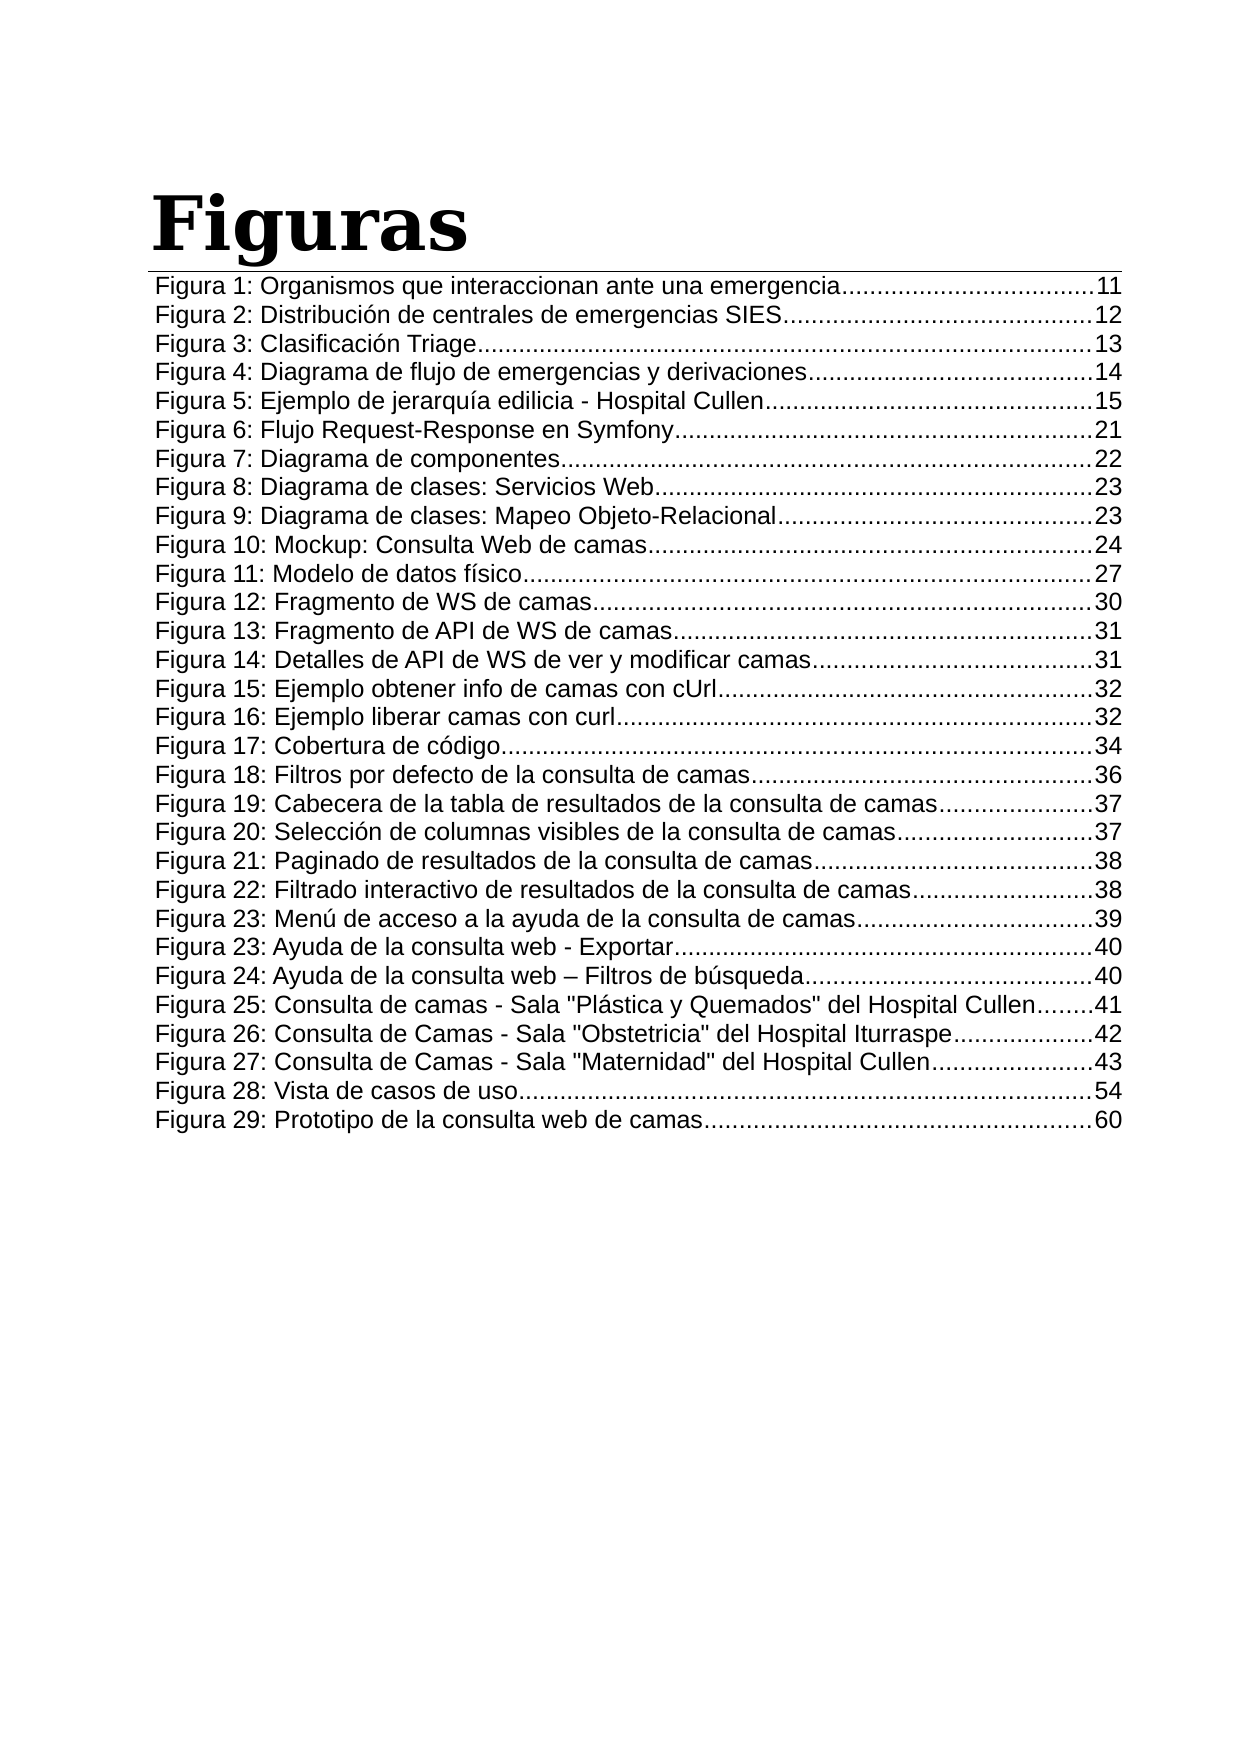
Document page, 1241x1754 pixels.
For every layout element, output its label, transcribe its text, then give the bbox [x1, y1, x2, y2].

text Figura 3: Clasificación Triage 13 [148, 329, 1122, 357]
text Figura 21: Paginado de resultados de la consulta de camas 38 [148, 846, 1122, 875]
text Figura 29: Prototipo de la consulta web de camas 60 [148, 1105, 1122, 1134]
text Figura 14: Detalles de API de WS de ver y modificar camas 31 [148, 645, 1122, 674]
text Figura 18: Filtros por defecto de la consulta de camas 36 [148, 760, 1122, 789]
text Figura 9: Diagrama de clases: Mapeo Objeto-Relacional 23 [148, 501, 1122, 530]
text Figura 26: Consulta de Camas - Sala "Obstetricia" del Hospital Iturraspe 42 [148, 1019, 1122, 1047]
text Figura 6: Flujo Request-Response en Symfony 21 [148, 415, 1122, 444]
text Figura 2: Distribución de centrales de emergencias SIES 12 [148, 300, 1122, 329]
text Figura 5: Ejemplo de jerarquía edilicia - Hospital Cullen 15 [148, 386, 1122, 415]
text Figura 15: Ejemplo obtener info de camas con cUrl 32 [148, 674, 1122, 702]
text Figura 7: Diagrama de componentes 22 [148, 444, 1122, 472]
text Figura 4: Diagrama de flujo de emergencias y derivaciones 14 [148, 357, 1122, 386]
text Figura 12: Fragmento de WS de camas 30 [148, 587, 1122, 616]
text Figura 23: Menú de acceso a la ayuda de la consulta de camas 39 [148, 904, 1122, 932]
text Figura 17: Cobertura de código 34 [148, 731, 1122, 760]
subtitle Figuras [148, 177, 1122, 271]
text Figura 1: Organismos que interaccionan ante una emergencia 11 [148, 272, 1122, 300]
text Figura 23: Ayuda de la consulta web - Exportar 40 [148, 932, 1122, 961]
text Figura 10: Mockup: Consulta Web de camas 24 [148, 530, 1122, 559]
text Figura 27: Consulta de Camas - Sala "Maternidad" del Hospital Cullen 43 [148, 1047, 1122, 1076]
text Figura 20: Selección de columnas visibles de la consulta de camas 37 [148, 817, 1122, 846]
text Figura 25: Consulta de camas - Sala "Plástica y Quemados" del Hospital Cullen 41 [148, 990, 1122, 1019]
text Figura 28: Vista de casos de uso 54 [148, 1076, 1122, 1105]
text Figura 16: Ejemplo liberar camas con curl 32 [148, 702, 1122, 731]
text Figura 11: Modelo de datos físico 27 [148, 559, 1122, 587]
text Figura 8: Diagrama de clases: Servicios Web 23 [148, 472, 1122, 501]
text Figura 22: Filtrado interactivo de resultados de la consulta de camas 38 [148, 875, 1122, 904]
text Figura 24: Ayuda de la consulta web – Filtros de búsqueda 40 [148, 961, 1122, 990]
text Figura 13: Fragmento de API de WS de camas 31 [148, 616, 1122, 645]
text Figura 19: Cabecera de la tabla de resultados de la consulta de camas 37 [148, 789, 1122, 817]
